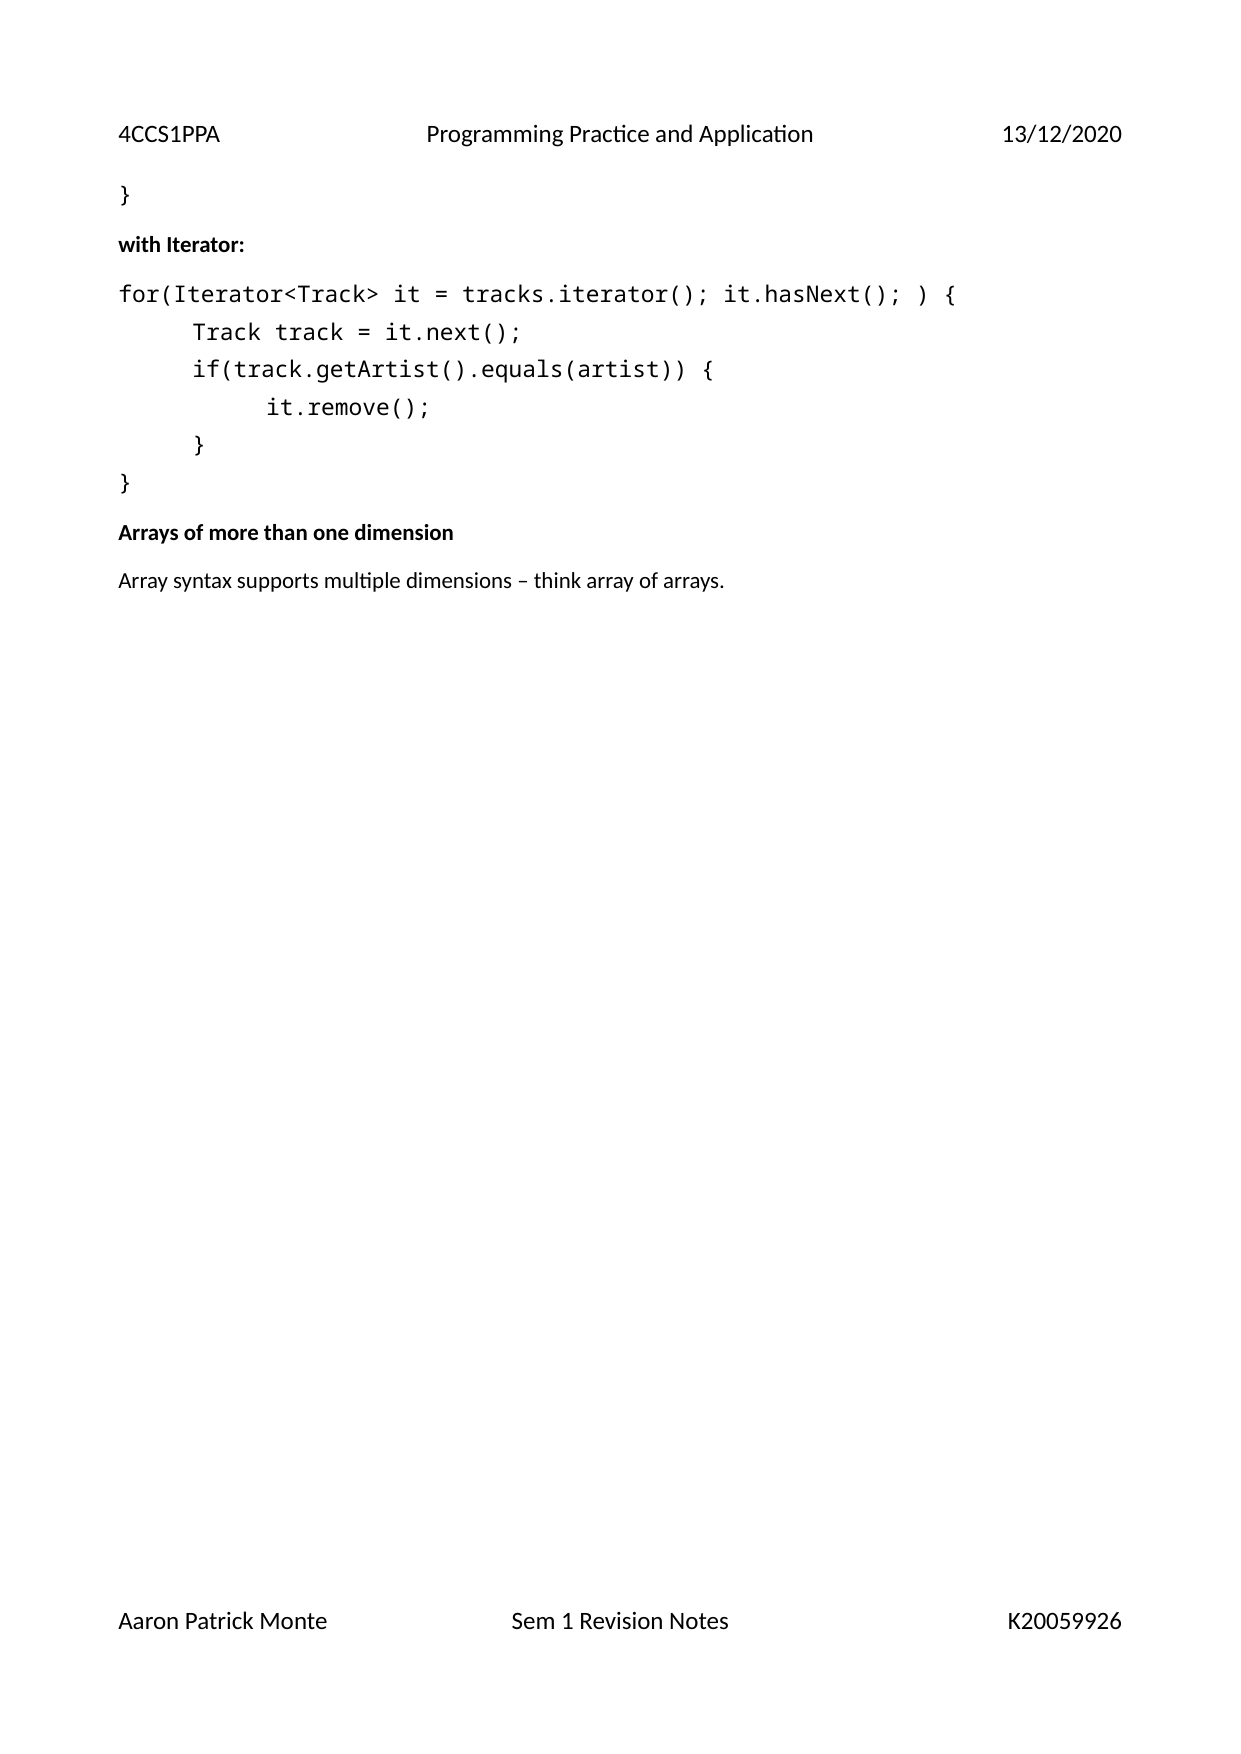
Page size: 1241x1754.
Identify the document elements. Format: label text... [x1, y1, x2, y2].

text for(Iterator<Track> it = tracks.iterator(); it.hasNext(); ) { Track track = it.next(); if(track.getArtist().equals(artist)) { it.remove(); } } [118, 278, 1122, 497]
text Arrays of more than one dimension [118, 518, 1122, 546]
text with Iterator: [118, 230, 1122, 258]
text Array syntax supports multiple dimensions – think array of arrays. [118, 566, 1122, 594]
text } [118, 178, 1122, 209]
